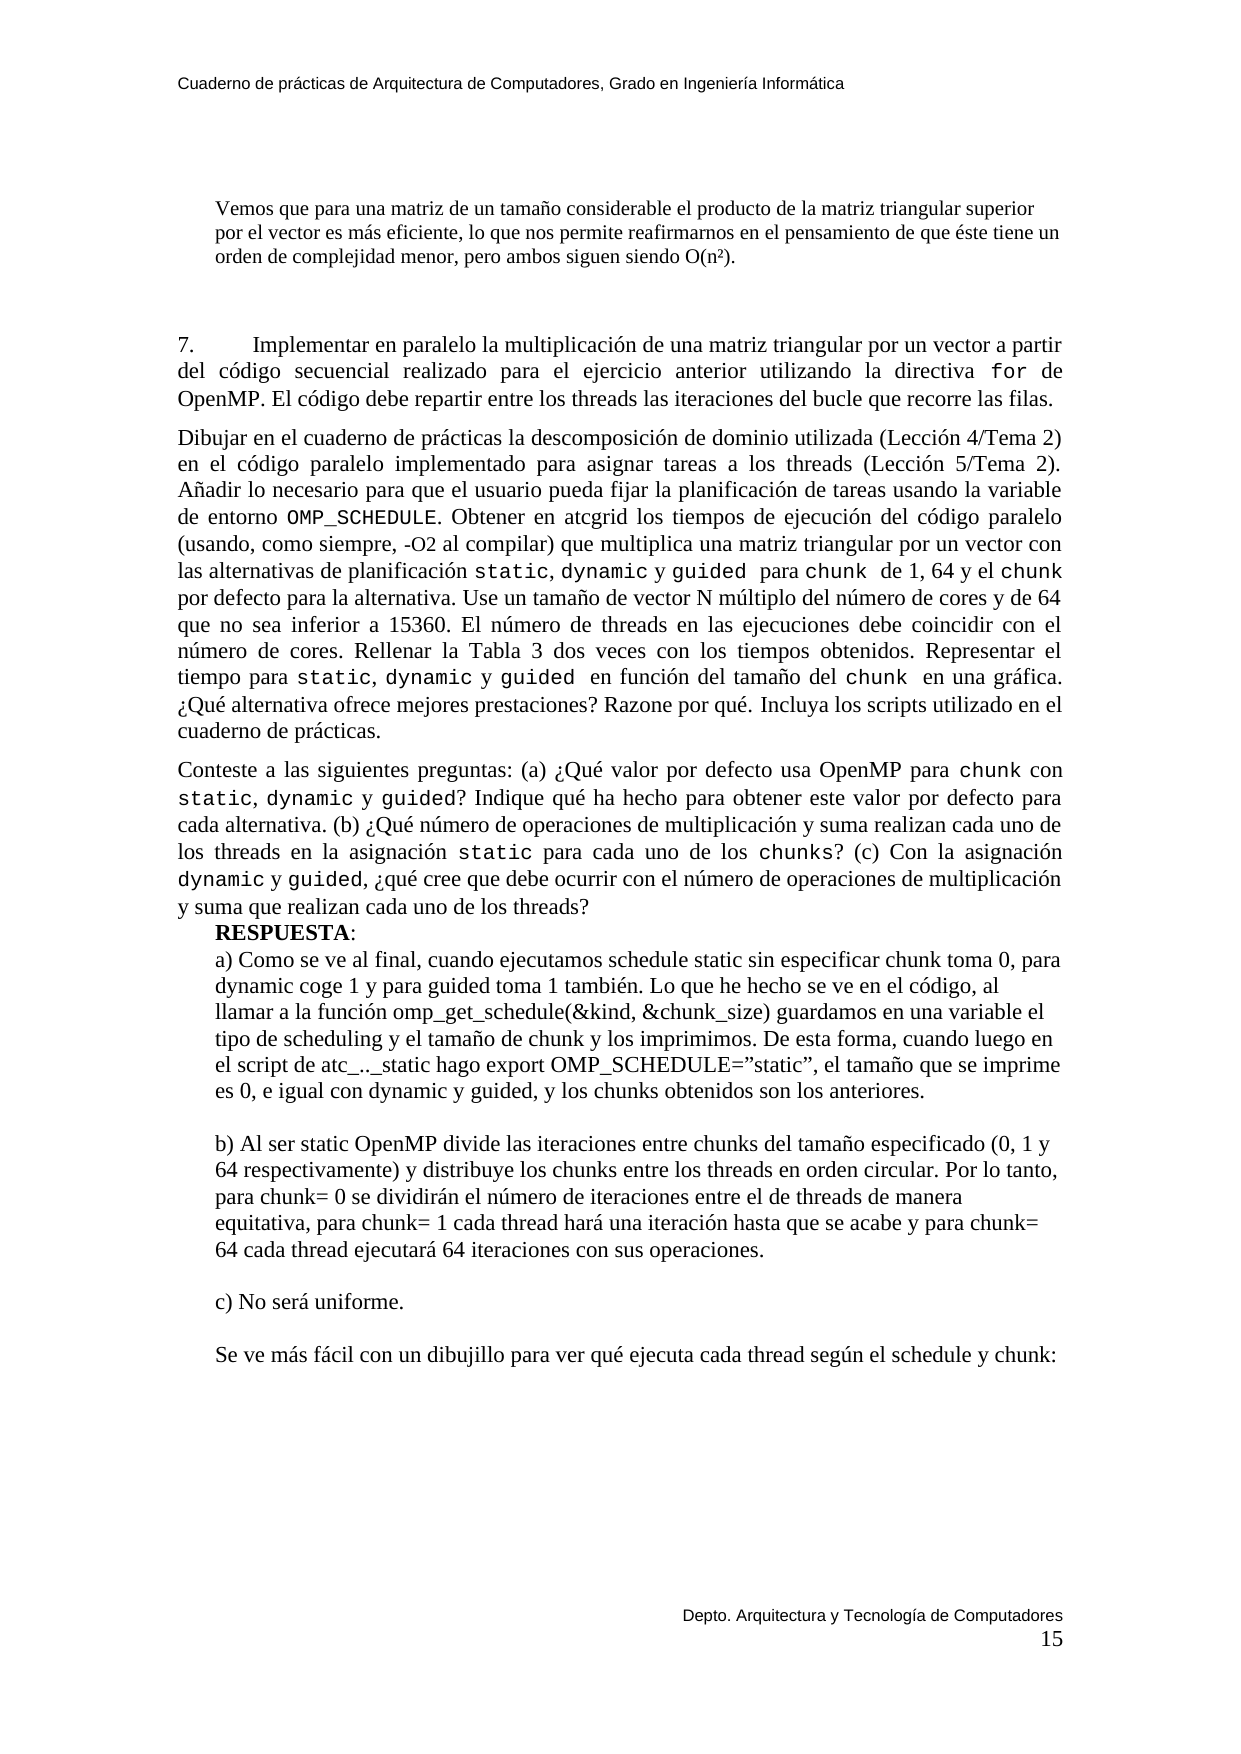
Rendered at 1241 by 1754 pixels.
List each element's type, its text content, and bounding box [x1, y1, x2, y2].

list Implementar en paralelo la multiplicación de una matriz triangular por un vector a partir del código secuencial realizado para el ejercicio anterior utilizando la directiva for de OpenMP. El código debe repartir entre los threads las iteraciones del bucle que recorre las filas. [177, 331, 1063, 411]
text Vemos que para una matriz de un tamaño considerable el producto de la matriz triangular superior por el vector es más eficiente, lo que nos permite reafirmarnos en el pensamiento de que éste tiene un orden de complejidad menor, pero ambos siguen siendo O(n²). [215, 196, 1063, 268]
text Se ve más fácil con un dibujillo para ver qué ejecuta cada thread según el schedule y chunk: [215, 1341, 1063, 1367]
text c) No será uniforme. [215, 1288, 1063, 1315]
list Conteste a las siguientes preguntas: (a) ¿Qué valor por defecto usa OpenMP para chunk con static, dynamic y guided? Indique qué ha hecho para obtener este valor por defecto para cada alternativa. (b) ¿Qué número de operaciones de multiplicación y suma realizan cada uno de los threads en la asignación static para cada uno de los chunks? (c) Con la asignación dynamic y guided, ¿qué cree que debe ocurrir con el número de operaciones de multiplicación y suma que realizan cada uno de los threads? [177, 756, 1063, 919]
list Dibujar en el cuaderno de prácticas la descomposición de dominio utilizada (Lección 4/Tema 2) en el código paralelo implementado para asignar tareas a los threads (Lección 5/Tema 2). Añadir lo necesario para que el usuario pueda fijar la planificación de tareas usando la variable de entorno OMP_SCHEDULE. Obtener en atcgrid los tiempos de ejecución del código paralelo (usando, como siempre, -O2 al compilar) que multiplica una matriz triangular por un vector con las alternativas de planificación static, dynamic y guided para chunk de 1, 64 y el chunk por defecto para la alternativa. Use un tamaño de vector N múltiplo del número de cores y de 64 que no sea inferior a 15360. El número de threads en las ejecuciones debe coincidir con el número de cores. Rellenar la Tabla 3 dos veces con los tiempos obtenidos. Representar el tiempo para static, dynamic y guided en función del tamaño del chunk en una gráfica. ¿Qué alternativa ofrece mejores prestaciones? Razone por qué. Incluya los scripts utilizado en el cuaderno de prácticas. [177, 424, 1063, 744]
text a) Como se ve al final, cuando ejecutamos schedule static sin especificar chunk toma 0, para dynamic coge 1 y para guided toma 1 también. Lo que he hecho se ve en el código, al llamar a la función omp_get_schedule(&kind, &chunk_size) guardamos en una variable el tipo de scheduling y el tamaño de chunk y los imprimimos. De esta forma, cuando luego en el script de atc_.._static hago export OMP_SCHEDULE=”static”, el tamaño que se imprime es 0, e igual con dynamic y guided, y los chunks obtenidos son los anteriores. [215, 946, 1063, 1104]
text RESPUESTA: [215, 919, 1063, 946]
text b) Al ser static OpenMP divide las iteraciones entre chunks del tamaño especificado (0, 1 y 64 respectivamente) y distribuye los chunks entre los threads en orden circular. Por lo tanto, para chunk= 0 se dividirán el número de iteraciones entre el de threads de manera equitativa, para chunk= 1 cada thread hará una iteración hasta que se acabe y para chunk= 64 cada thread ejecutará 64 iteraciones con sus operaciones. [215, 1130, 1063, 1262]
